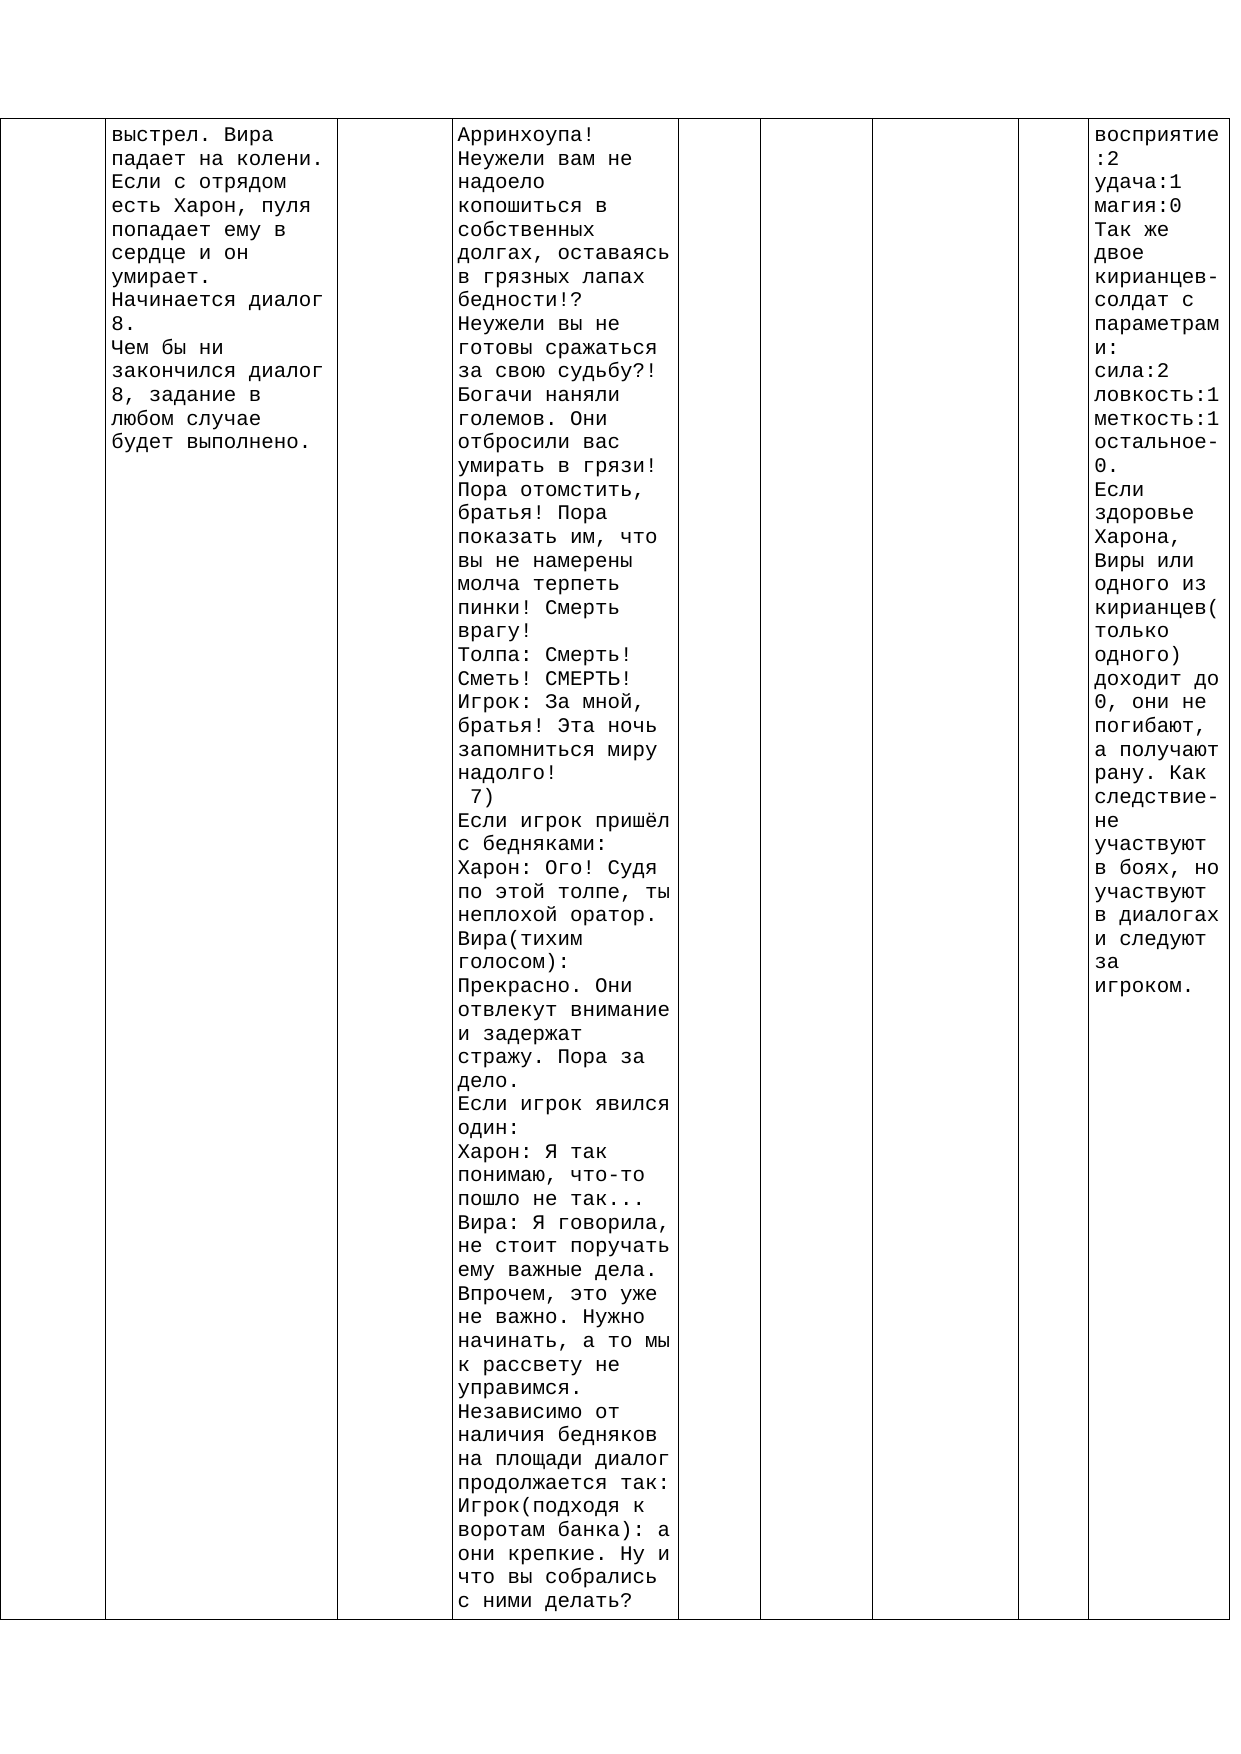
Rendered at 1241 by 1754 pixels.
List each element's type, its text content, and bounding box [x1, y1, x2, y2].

table_cell выстрел. Вира падает на колени. Если с отрядом есть Харон, пуля попадает ему в сердце и он умирает. Начинается диалог 8. Чем бы ни закончился диалог 8, задание в любом случае будет выполнено. [106, 119, 337, 1619]
table_cell восприятие:2 удача:1 магия:0 Так же двое кирианцев- солдат с параметрами: сила:2 ловкость:1 меткость:1 остальное-0. Если здоровье Харона, Виры или одного из кирианцев( только одного) доходит до 0, они не погибают, а получают рану. Как следствие- не участвуют в боях, но участвуют в диалогах и следуют за игроком. [1089, 119, 1229, 1619]
table_cell [1, 119, 105, 1619]
table_cell [338, 119, 452, 1619]
table_cell Арринхоупа! Неужели вам не надоело копошиться в собственных долгах, оставаясь в грязных лапах бедности!? Неужели вы не готовы сражаться за свою судьбу?! Богачи наняли големов. Они отбросили вас умирать в грязи! Пора отомстить, братья! Пора показать им, что вы не намерены молча терпеть пинки! Смерть врагу! Толпа: Смерть! Сметь! СМЕРТЬ! Игрок: За мной, братья! Эта ночь запомниться миру надолго! 7) Если игрок пришёл с бедняками: Харон: Ого! Судя по этой толпе, ты неплохой оратор. Вира(тихим голосом): Прекрасно. Они отвлекут внимание и задержат стражу. Пора за дело. Если игрок явился один: Харон: Я так понимаю, что-то пошло не так... Вира: Я говорила, не стоит поручать ему важные дела. Впрочем, это уже не важно. Нужно начинать, а то мы к рассвету не управимся. Независимо от наличия бедняков на площади диалог продолжается так: Игрок(подходя к воротам банка): а они крепкие. Ну и что вы собрались с ними делать? [453, 119, 678, 1619]
table_cell [679, 119, 760, 1619]
table_cell [1019, 119, 1088, 1619]
table_cell [873, 119, 1018, 1619]
table_cell [761, 119, 872, 1619]
